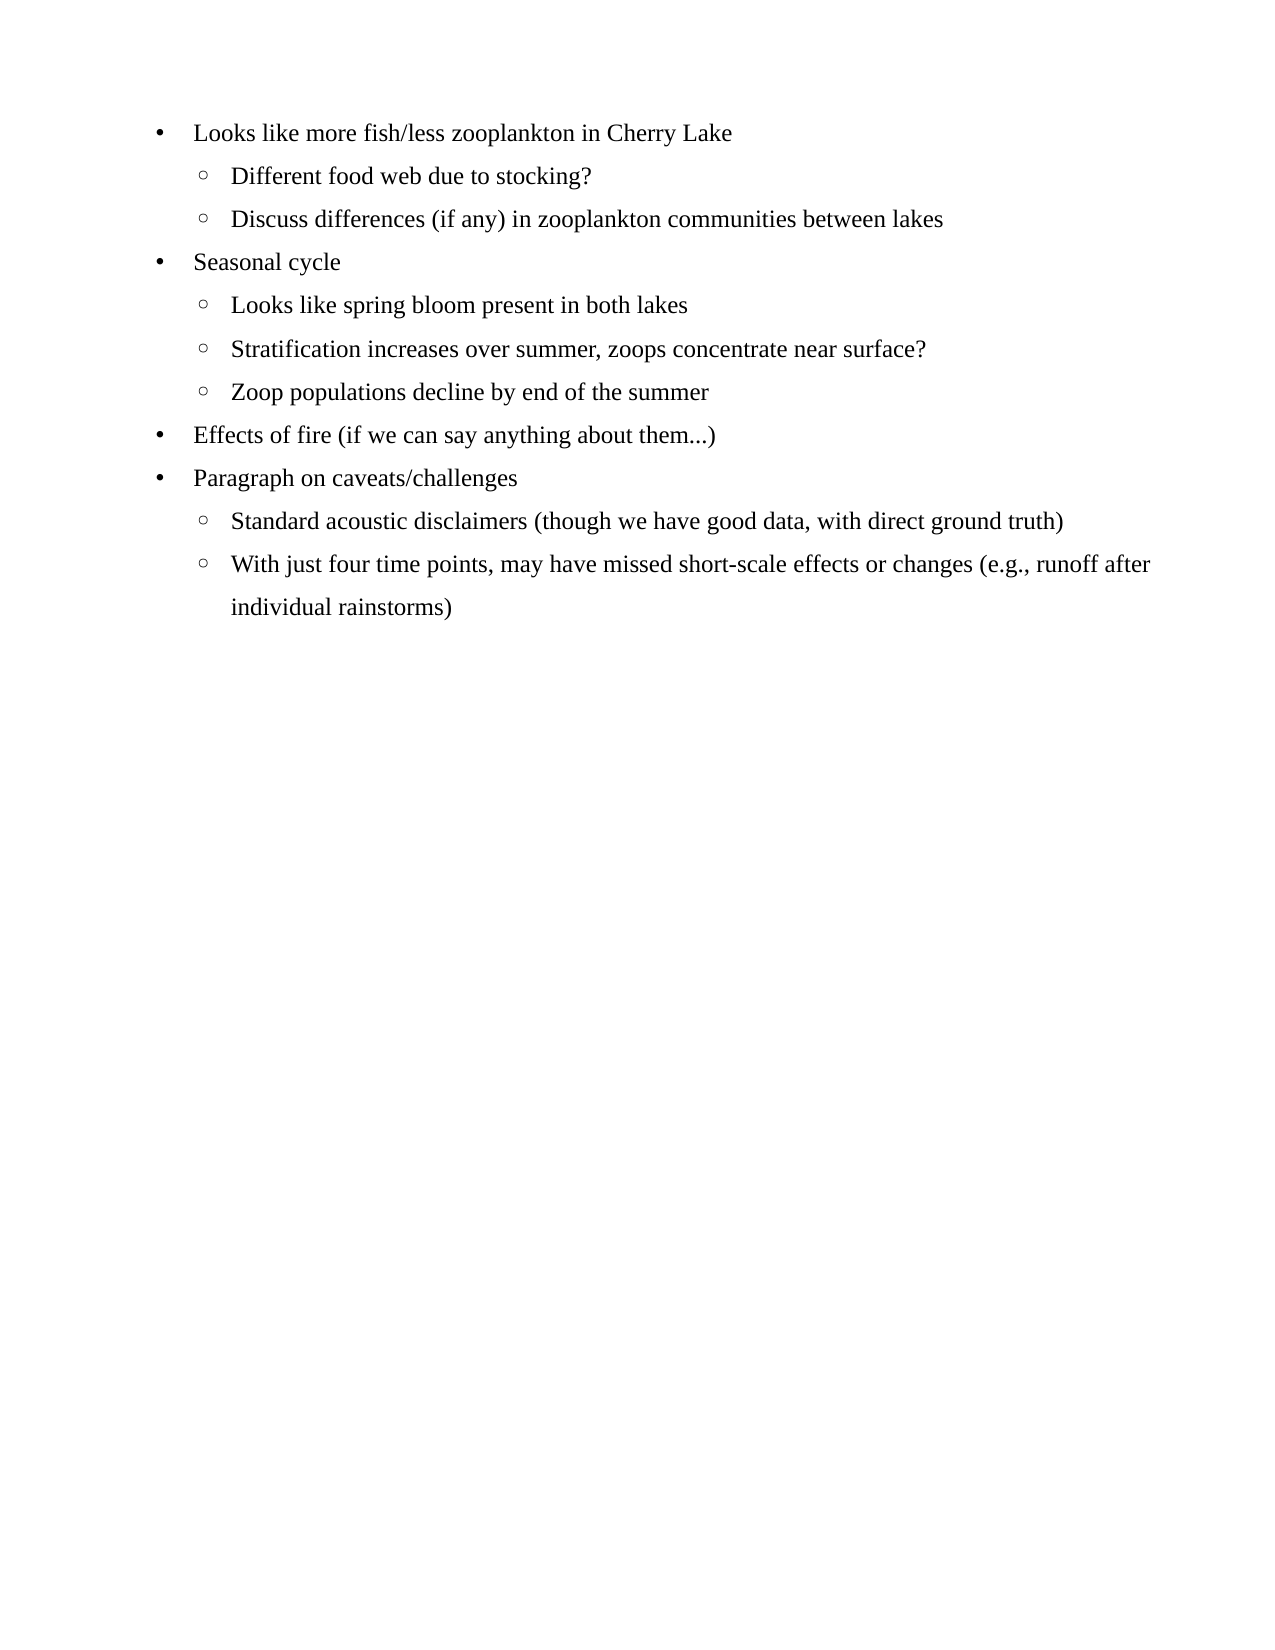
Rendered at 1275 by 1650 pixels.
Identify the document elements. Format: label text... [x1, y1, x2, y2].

list Seasonal cycle [156, 247, 1157, 276]
list Looks like spring bloom present in both lakes [193, 291, 1157, 319]
list Paragraph on caveats/challenges [156, 463, 1157, 492]
list Standard acoustic disclaimers (though we have good data, with direct ground truth) [193, 506, 1157, 535]
list Different food web due to stocking? [193, 161, 1157, 190]
list Discuss differences (if any) in zooplankton communities between lakes [193, 204, 1157, 233]
list Looks like more fish/less zooplankton in Cherry Lake [156, 118, 1157, 147]
list Zoop populations decline by end of the summer [193, 377, 1157, 406]
list With just four time points, may have missed short-scale effects or changes (e.g., runoff after individual rainstorms) [193, 549, 1157, 621]
list Effects of fire (if we can say anything about them...) [156, 420, 1157, 449]
list Stratification increases over summer, zoops concentrate near surface? [193, 334, 1157, 362]
